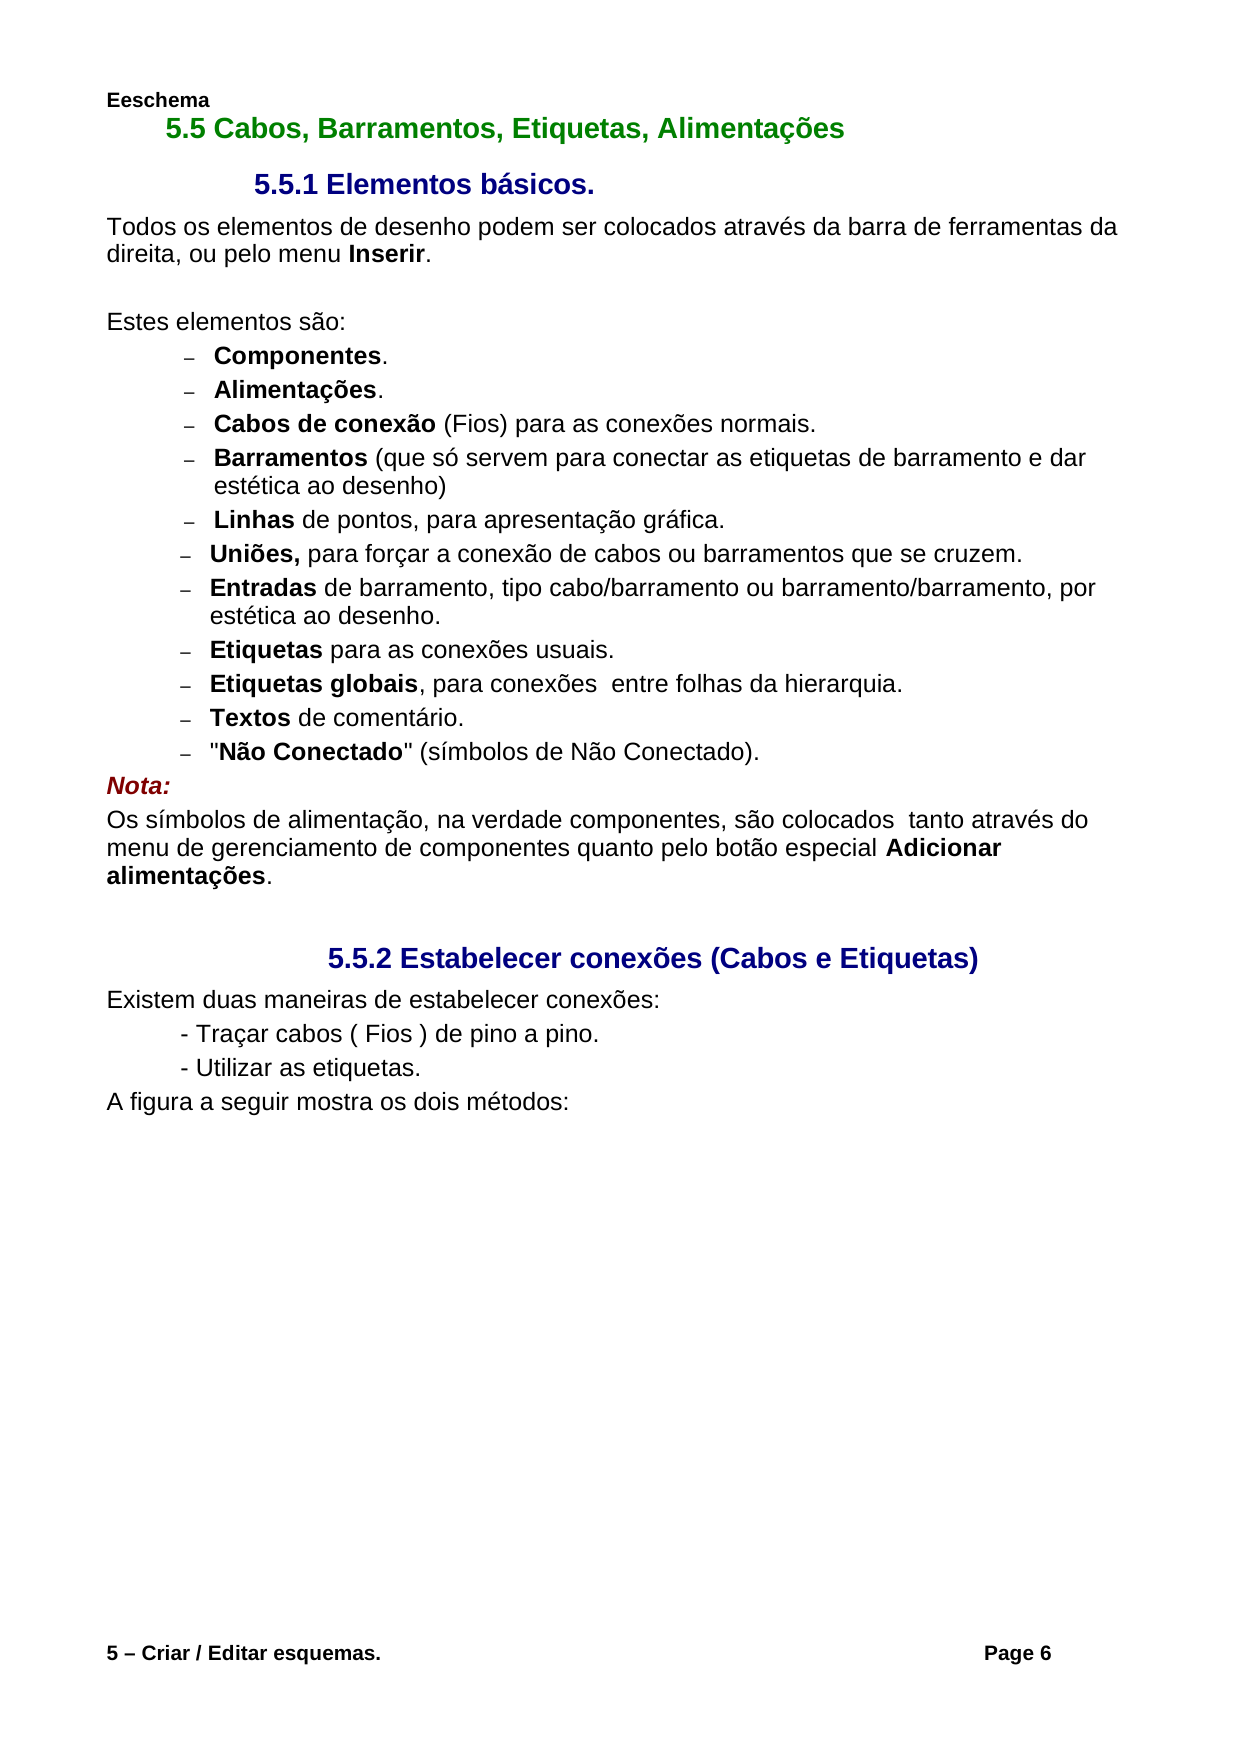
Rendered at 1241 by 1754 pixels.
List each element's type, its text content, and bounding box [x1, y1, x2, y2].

text A figura a seguir mostra os dois métodos: [106, 1088, 1151, 1116]
text Todos os elementos de desenho podem ser colocados através da barra de ferramentas da direita, ou pelo menu Inserir. [106, 212, 1151, 268]
subtitle 5.5 Cabos, Barramentos, Etiquetas, Alimentações [92, 112, 1151, 144]
text - Traçar cabos ( Fios ) de pino a pino. [180, 1020, 1151, 1048]
text Nota: [106, 772, 1151, 800]
list "Não Conectado" (símbolos de Não Conectado). [180, 738, 1151, 766]
list Componentes. [184, 342, 1151, 370]
list Etiquetas para as conexões usuais. [180, 636, 1151, 664]
text - Utilizar as etiquetas. [180, 1054, 1151, 1082]
list Alimentações. [184, 376, 1151, 404]
list Textos de comentário. [180, 704, 1151, 732]
text Existem duas maneiras de estabelecer conexões: [106, 986, 1151, 1014]
list Barramentos (que só servem para conectar as etiquetas de barramento e dar estética ao desenho) [184, 444, 1151, 500]
subtitle 5.5.1 Elementos básicos. [180, 168, 1151, 201]
list Entradas de barramento, tipo cabo/barramento ou barramento/barramento, por estética ao desenho. [180, 574, 1151, 630]
text Os símbolos de alimentação, na verdade componentes, são colocados tanto através do menu de gerenciamento de componentes quanto pelo botão especial Adicionar alimentações. [106, 806, 1151, 890]
list Linhas de pontos, para apresentação gráfica. [184, 506, 1151, 534]
list Uniões, para forçar a conexão de cabos ou barramentos que se cruzem. [180, 540, 1151, 568]
subtitle 5.5.2 Estabelecer conexões (Cabos e Etiquetas) [180, 942, 1151, 974]
text Estes elementos são: [106, 308, 1151, 336]
list Etiquetas globais, para conexões entre folhas da hierarquia. [180, 670, 1151, 698]
list Cabos de conexão (Fios) para as conexões normais. [184, 410, 1151, 438]
